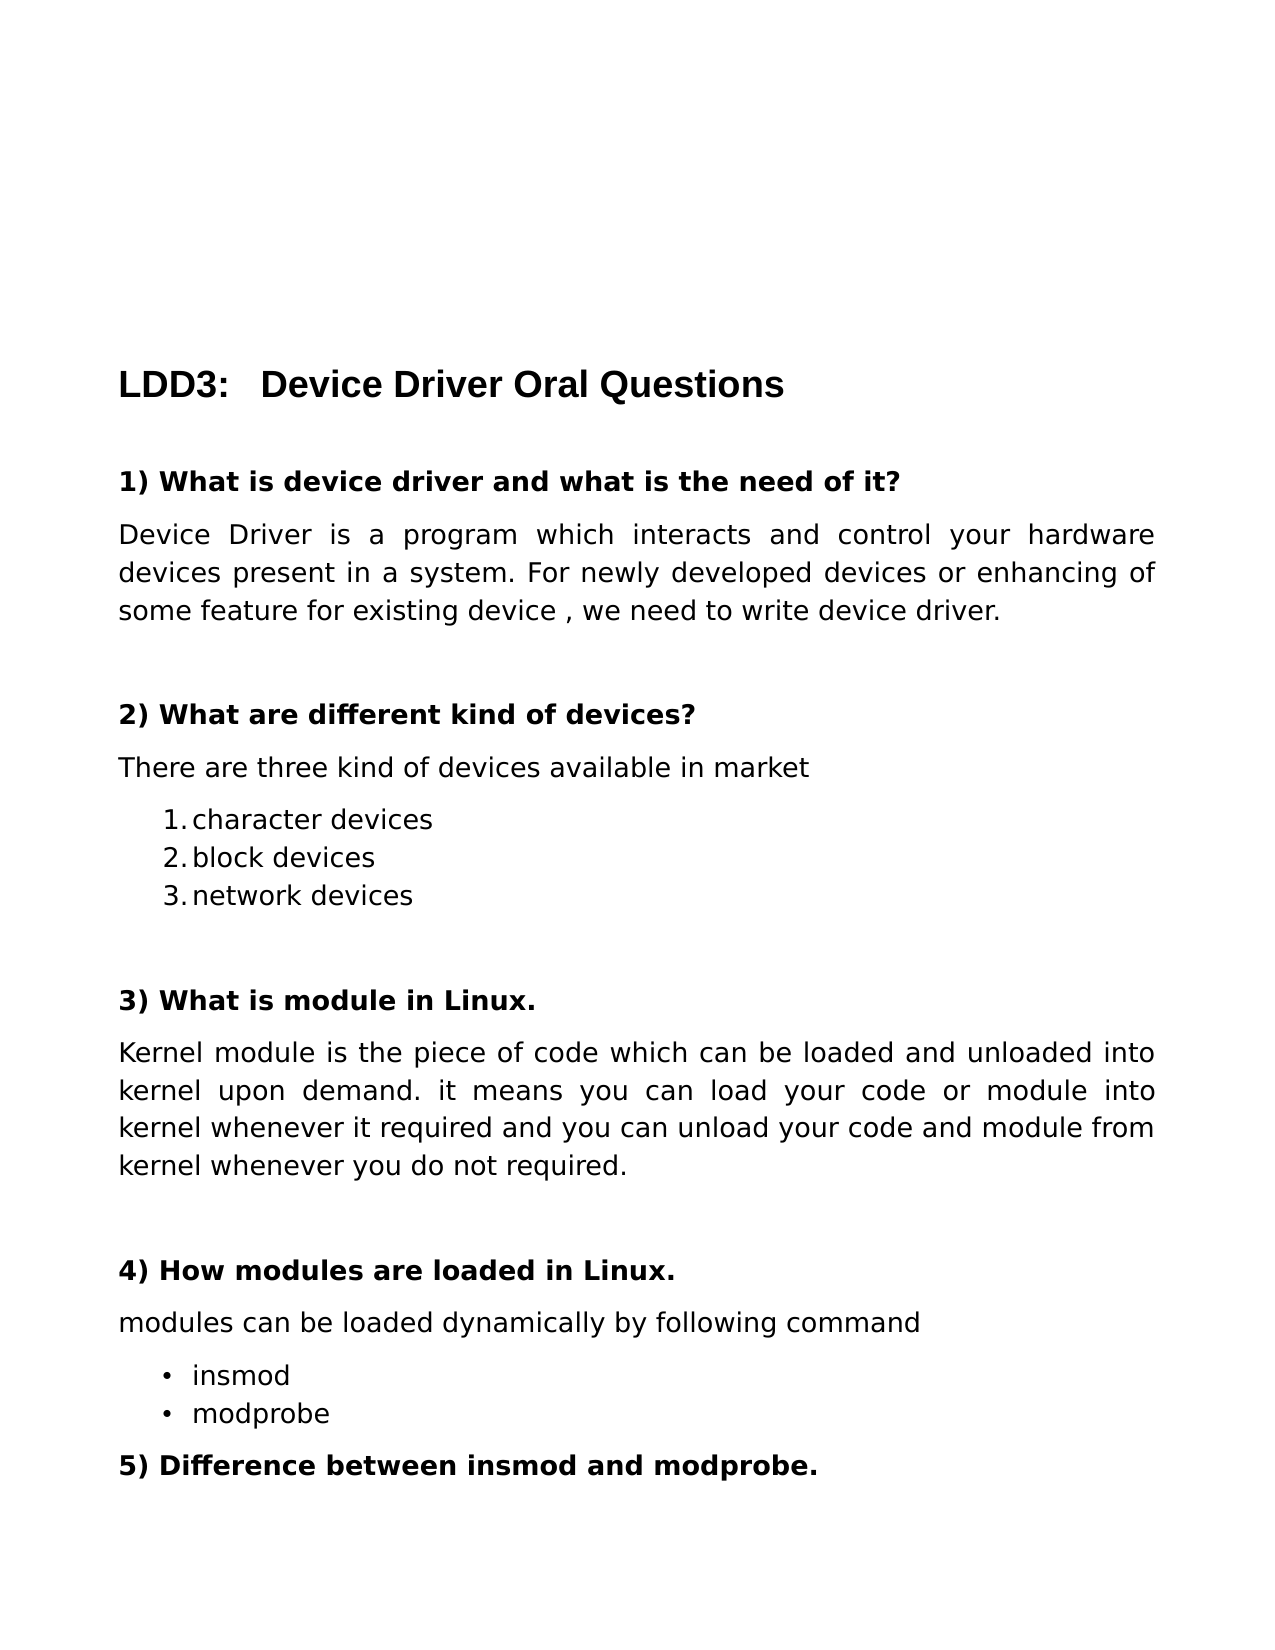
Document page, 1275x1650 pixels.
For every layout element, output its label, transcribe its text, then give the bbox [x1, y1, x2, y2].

text 5) Difference between insmod and modprobe. [118, 1450, 1157, 1482]
subtitle LDD3: Device Driver Oral Questions [118, 362, 1157, 405]
text modules can be loaded dynamically by following command [118, 1308, 1157, 1339]
list modprobe [162, 1398, 1157, 1429]
text Device Driver is a program which interacts and control your hardware devices present in a system. For newly developed devices or enhancing of some feature for existing device , we need to write device driver. [118, 519, 1157, 626]
list block devices [162, 842, 1157, 874]
text 2) What are different kind of devices? [118, 699, 1157, 731]
text 3) What is module in Linux. [118, 985, 1157, 1016]
list network devices [162, 880, 1157, 912]
list insmod [162, 1360, 1157, 1392]
text 4) How modules are loaded in Linux. [118, 1255, 1157, 1287]
text There are three kind of devices available in market [118, 752, 1157, 783]
list character devices [162, 804, 1157, 836]
text Kernel module is the piece of code which can be loaded and unloaded into kernel upon demand. it means you can load your code or module into kernel whenever it required and you can unload your code and module from kernel whenever you do not required. [118, 1037, 1157, 1182]
text 1) What is device driver and what is the need of it? [118, 467, 1157, 498]
